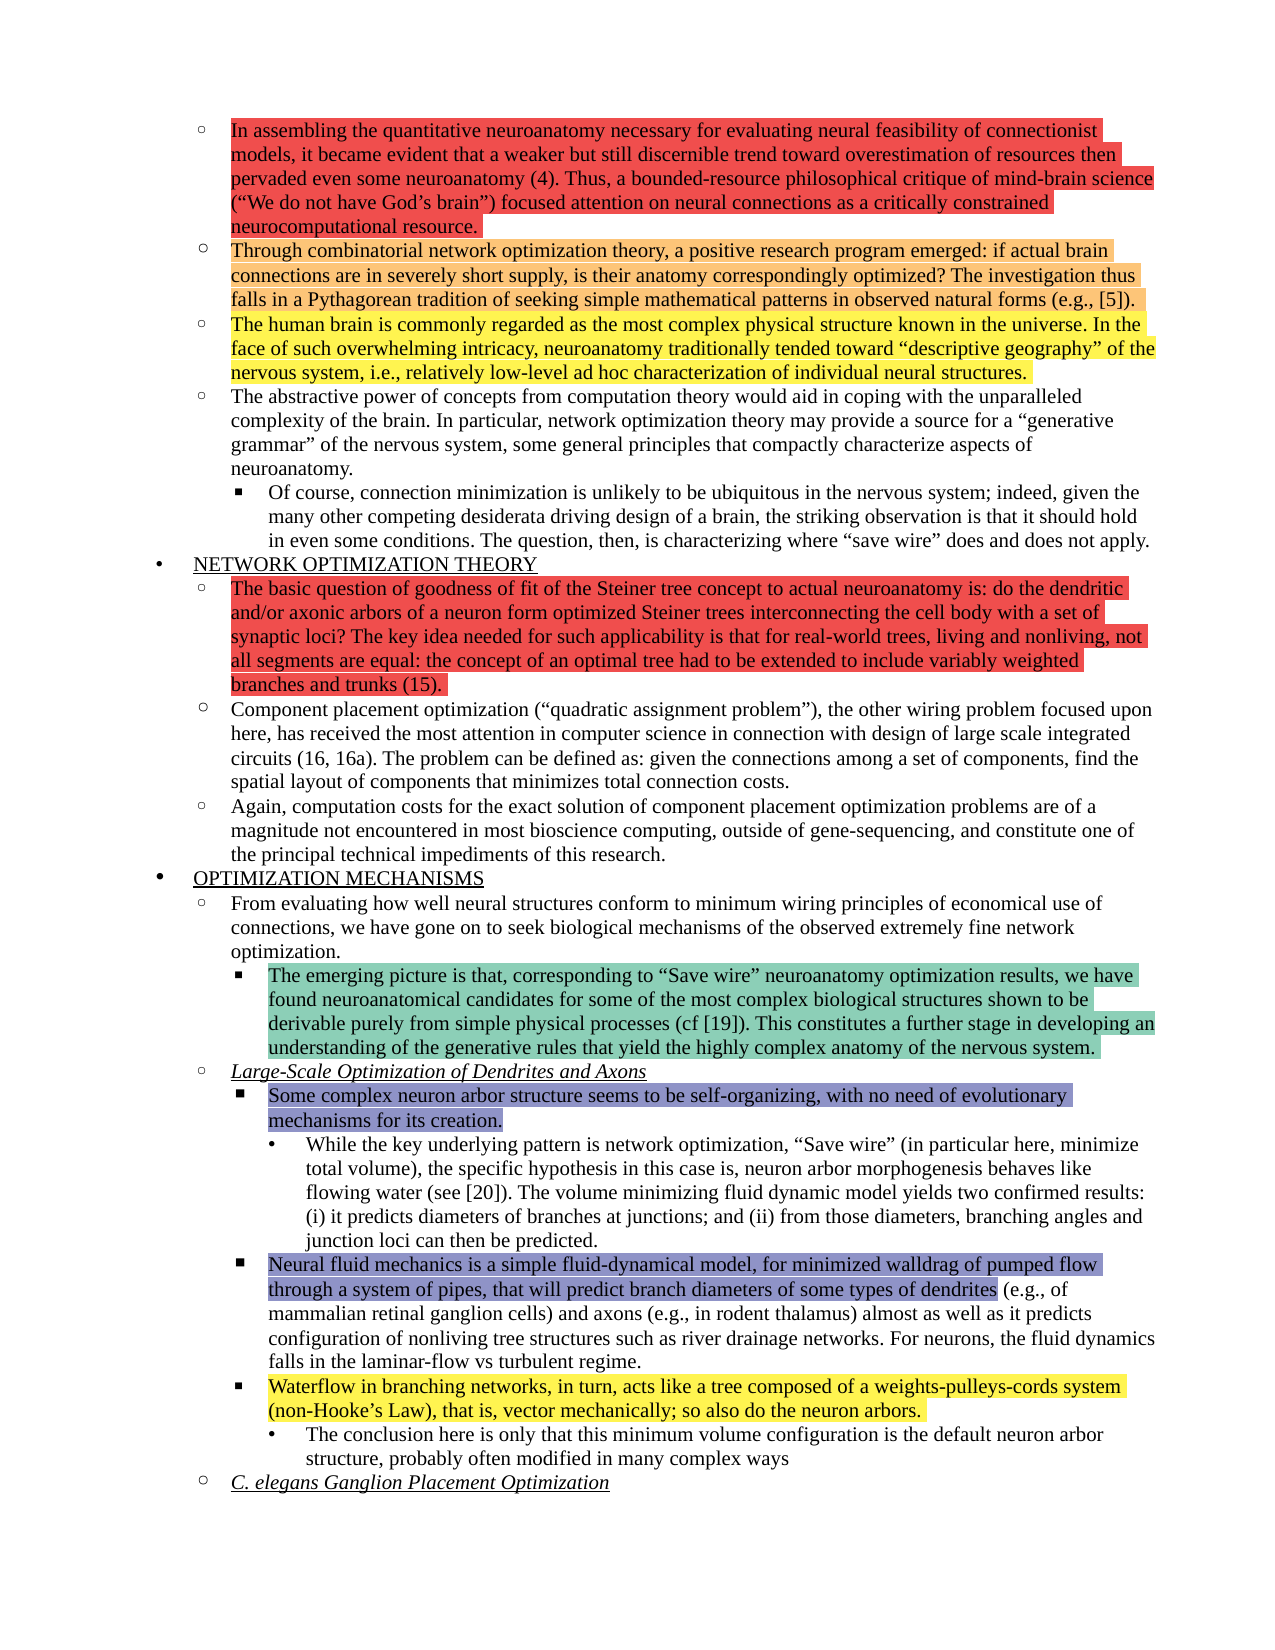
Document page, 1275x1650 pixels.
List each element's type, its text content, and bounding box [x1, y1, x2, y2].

list Again, computation costs for the exact solution of component placement optimization problems are of a magnitude not encountered in most bioscience computing, outside of gene-sequencing, and constitute one of the principal technical impediments of this research. [193, 793, 1157, 866]
list While the key underlying pattern is network optimization, “Save wire” (in particular here, minimize total volume), the specific hypothesis in this case is, neuron arbor morphogenesis behaves like flowing water (see [20]). The volume minimizing fluid dynamic model yields two confirmed results: (i) it predicts diameters of branches at junctions; and (ii) from those diameters, branching angles and junction loci can then be predicted. [268, 1132, 1157, 1252]
list Large-Scale Optimization of Dendrites and Axons [193, 1059, 1157, 1083]
list Neural fluid mechanics is a simple fluid-dynamical model, for minimized walldrag of pumped flow through a system of pipes, that will predict branch diameters of some types of dendrites (e.g., of mammalian retinal ganglion cells) and axons (e.g., in rodent thalamus) almost as well as it predicts configuration of nonliving tree structures such as river drainage networks. For neurons, the fluid dynamics falls in the laminar-flow vs turbulent regime. [231, 1252, 1157, 1373]
list The conclusion here is only that this minimum volume configuration is the default neuron arbor structure, probably often modified in many complex ways [268, 1422, 1157, 1470]
list From evaluating how well neural structures conform to minimum wiring principles of economical use of connections, we have gone on to seek biological mechanisms of the observed extremely fine network optimization. [193, 891, 1157, 963]
list OPTIMIZATION MECHANISMS [156, 866, 1157, 891]
list Through combinatorial network optimization theory, a positive research program emerged: if actual brain connections are in severely short supply, is their anatomy correspondingly optimized? The investigation thus falls in a Pythagorean tradition of seeking simple mathematical patterns in observed natural forms (e.g., [5]). [193, 238, 1157, 311]
list The abstractive power of concepts from computation theory would aid in coping with the unparalleled complexity of the brain. In particular, network optimization theory may provide a source for a “generative grammar” of the nervous system, some general principles that compactly characterize aspects of neuroanatomy. [193, 384, 1157, 480]
list The basic question of goodness of fit of the Steiner tree concept to actual neuroanatomy is: do the dendritic and/or axonic arbors of a neuron form optimized Steiner trees interconnecting the cell body with a set of synaptic loci? The key idea needed for such applicability is that for real-world trees, living and nonliving, not all segments are equal: the concept of an optimal tree had to be extended to include variably weighted branches and trunks (15). [193, 576, 1157, 696]
list Component placement optimization (“quadratic assignment problem”), the other wiring problem focused upon here, has received the most attention in computer science in connection with design of large scale integrated circuits (16, 16a). The problem can be defined as: given the connections among a set of components, find the spatial layout of components that minimizes total connection costs. [193, 696, 1157, 793]
list Waterflow in branching networks, in turn, acts like a tree composed of a weights-pulleys-cords system (non-Hooke’s Law), that is, vector mechanically; so also do the neuron arbors. [231, 1373, 1157, 1422]
list NETWORK OPTIMIZATION THEORY [156, 552, 1157, 576]
list The emerging picture is that, corresponding to “Save wire” neuroanatomy optimization results, we have found neuroanatomical candidates for some of the most complex biological structures shown to be derivable purely from simple physical processes (cf [19]). This constitutes a further stage in developing an understanding of the generative rules that yield the highly complex anatomy of the nervous system. [231, 963, 1157, 1059]
list In assembling the quantitative neuroanatomy necessary for evaluating neural feasibility of connectionist models, it became evident that a weaker but still discernible trend toward overestimation of resources then pervaded even some neuroanatomy (4). Thus, a bounded-resource philosophical critique of mind-brain science (“We do not have God’s brain”) focused attention on neural connections as a critically constrained neurocomputational resource. [193, 118, 1157, 238]
list The human brain is commonly regarded as the most complex physical structure known in the universe. In the face of such overwhelming intricacy, neuroanatomy traditionally tended toward “descriptive geography” of the nervous system, i.e., relatively low-level ad hoc characterization of individual neural structures. [193, 311, 1157, 384]
list C. elegans Ganglion Placement Optimization [193, 1470, 1157, 1495]
list Of course, connection minimization is unlikely to be ubiquitous in the nervous system; indeed, given the many other competing desiderata driving design of a brain, the striking observation is that it should hold in even some conditions. The question, then, is characterizing where “save wire” does and does not apply. [231, 480, 1157, 552]
list Some complex neuron arbor structure seems to be self-organizing, with no need of evolutionary mechanisms for its creation. [231, 1083, 1157, 1132]
